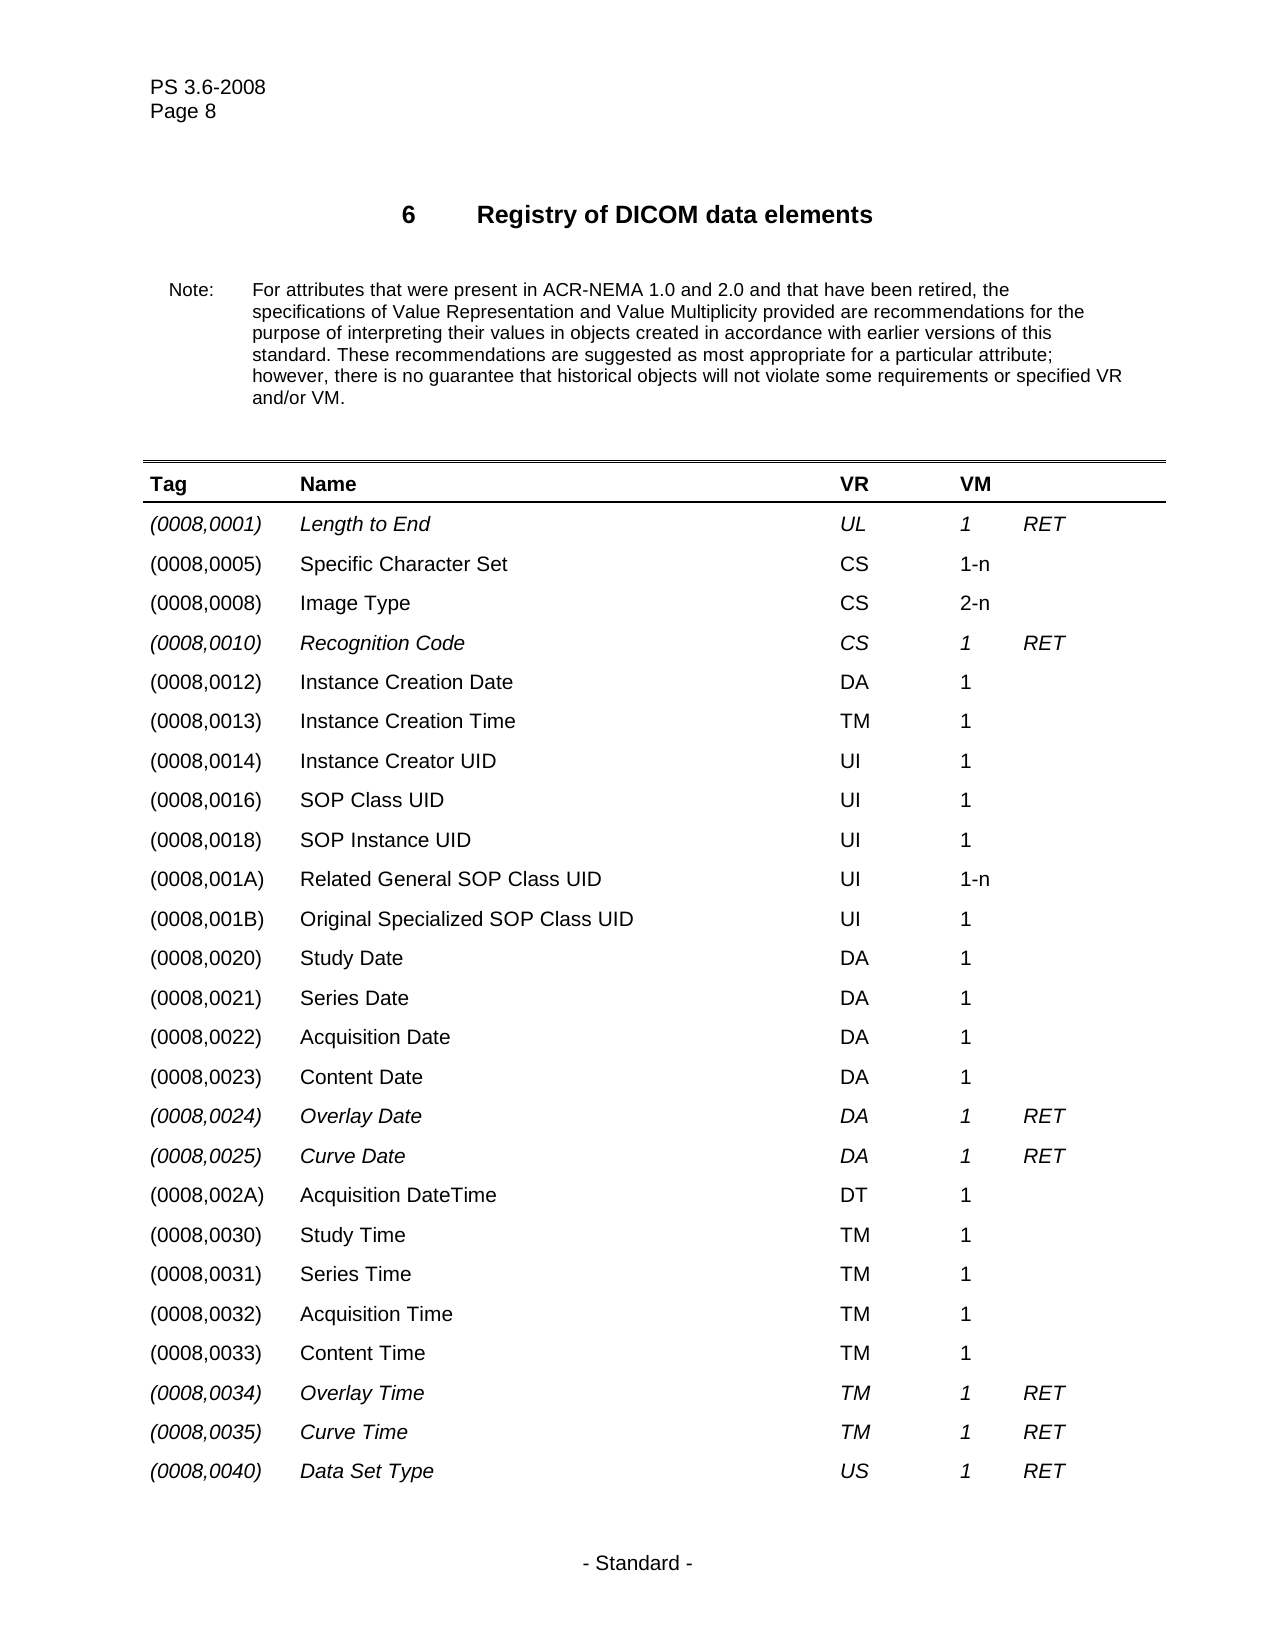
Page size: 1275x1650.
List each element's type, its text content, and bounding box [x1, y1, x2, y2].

table_cell [1016, 1055, 1166, 1094]
table_cell CS [833, 542, 953, 581]
table_cell UI [833, 818, 953, 858]
table_cell Related General SOP Class UID [293, 858, 833, 897]
table_header Tag [143, 463, 293, 501]
table_cell [1016, 779, 1166, 818]
table_cell 1 [953, 503, 1016, 542]
table_cell 1 [953, 1134, 1016, 1173]
table_cell Recognition Code [293, 621, 833, 660]
table_cell Specific Character Set [293, 542, 833, 581]
table_cell (0008,0031) [143, 1253, 293, 1292]
table_cell RET [1016, 1095, 1166, 1134]
table_cell SOP Instance UID [293, 818, 833, 858]
table_header VM [953, 463, 1016, 501]
table_cell SOP Class UID [293, 779, 833, 818]
table_cell (0008,0010) [143, 621, 293, 660]
table_cell [1016, 1331, 1166, 1371]
table_cell DA [833, 1055, 953, 1094]
table_cell Curve Date [293, 1134, 833, 1173]
table_cell RET [1016, 1410, 1166, 1450]
table_cell [1016, 1016, 1166, 1055]
table_cell [1016, 976, 1166, 1016]
table_cell DA [833, 1095, 953, 1134]
table_cell TM [833, 700, 953, 739]
table_cell (0008,002A) [143, 1174, 293, 1213]
table_cell 1 [953, 779, 1016, 818]
table_cell Instance Creator UID [293, 739, 833, 779]
table_cell 1-n [953, 542, 1016, 581]
table_cell Overlay Time [293, 1371, 833, 1410]
table_cell 1 [953, 897, 1016, 937]
table_cell Instance Creation Time [293, 700, 833, 739]
table_cell 1-n [953, 858, 1016, 897]
table_cell 1 [953, 1253, 1016, 1292]
table_cell (0008,0032) [143, 1292, 293, 1331]
table_cell [1016, 660, 1166, 700]
table_cell DA [833, 660, 953, 700]
table_cell (0008,0016) [143, 779, 293, 818]
table_cell TM [833, 1253, 953, 1292]
table_cell 2-n [953, 581, 1016, 621]
table_cell (0008,0030) [143, 1213, 293, 1252]
table_cell (0008,0033) [143, 1331, 293, 1371]
table_cell [1016, 1174, 1166, 1213]
table_cell 1 [953, 660, 1016, 700]
table_cell 1 [953, 739, 1016, 779]
table_cell DA [833, 976, 953, 1016]
table_cell (0008,0022) [143, 1016, 293, 1055]
table_cell (0008,0018) [143, 818, 293, 858]
table_cell Image Type [293, 581, 833, 621]
table_cell Acquisition Time [293, 1292, 833, 1331]
table_cell (0008,0024) [143, 1095, 293, 1134]
table_cell (0008,0025) [143, 1134, 293, 1173]
table_cell TM [833, 1371, 953, 1410]
table_cell (0008,0035) [143, 1410, 293, 1450]
table_cell [1016, 897, 1166, 937]
table_header VR [833, 463, 953, 501]
table_cell UI [833, 739, 953, 779]
table_cell Content Time [293, 1331, 833, 1371]
table_cell Overlay Date [293, 1095, 833, 1134]
table_cell RET [1016, 1371, 1166, 1410]
table_cell US [833, 1450, 953, 1489]
table_cell 1 [953, 1450, 1016, 1489]
table_cell Content Date [293, 1055, 833, 1094]
table_cell TM [833, 1213, 953, 1252]
table_cell DA [833, 1016, 953, 1055]
table_cell 1 [953, 1016, 1016, 1055]
subtitle 6 Registry of DICOM data elements [150, 200, 1125, 229]
table_cell (0008,0001) [143, 503, 293, 542]
table_cell CS [833, 581, 953, 621]
text Note: For attributes that were present in ACR-NEMA 1.0 and 2.0 and that have been retired, the specifications of Value Representation and Value Multiplicity provided are recommendations for the purpose of interpreting their values in objects created in accordance with earlier versions of this standard. These recommendations are suggested as most appropriate for a particular attribute; however, there is no guarantee that historical objects will not violate some requirements or specified VR and/or VM. [169, 279, 1125, 408]
table_cell TM [833, 1292, 953, 1331]
table_cell Original Specialized SOP Class UID [293, 897, 833, 937]
table_cell UI [833, 779, 953, 818]
table_cell [1016, 542, 1166, 581]
table_header Name [293, 463, 833, 501]
table_cell RET [1016, 621, 1166, 660]
table_cell DT [833, 1174, 953, 1213]
table_cell Series Time [293, 1253, 833, 1292]
table_cell 1 [953, 1371, 1016, 1410]
table_cell (0008,0040) [143, 1450, 293, 1489]
table_cell [1016, 937, 1166, 976]
table_cell 1 [953, 621, 1016, 660]
table_cell [1016, 1213, 1166, 1252]
table_cell 1 [953, 1095, 1016, 1134]
table_cell [1016, 1292, 1166, 1331]
table_cell DA [833, 1134, 953, 1173]
table_cell 1 [953, 700, 1016, 739]
table_cell 1 [953, 937, 1016, 976]
table_cell Study Date [293, 937, 833, 976]
table_cell 1 [953, 1410, 1016, 1450]
table_cell 1 [953, 818, 1016, 858]
table_cell [1016, 581, 1166, 621]
table_cell RET [1016, 1134, 1166, 1173]
table_cell TM [833, 1410, 953, 1450]
table_cell 1 [953, 1055, 1016, 1094]
table_cell Length to End [293, 503, 833, 542]
table_cell 1 [953, 1292, 1016, 1331]
table_cell Curve Time [293, 1410, 833, 1450]
table_cell UI [833, 858, 953, 897]
table_cell RET [1016, 1450, 1166, 1489]
table_cell (0008,0020) [143, 937, 293, 976]
table_cell (0008,001B) [143, 897, 293, 937]
table_cell (0008,0013) [143, 700, 293, 739]
table_cell (0008,0012) [143, 660, 293, 700]
table_cell UL [833, 503, 953, 542]
table_cell TM [833, 1331, 953, 1371]
table_cell 1 [953, 976, 1016, 1016]
table_cell Instance Creation Date [293, 660, 833, 700]
table_cell Data Set Type [293, 1450, 833, 1489]
table_cell (0008,0021) [143, 976, 293, 1016]
table_cell Study Time [293, 1213, 833, 1252]
table_cell (0008,0034) [143, 1371, 293, 1410]
table_cell 1 [953, 1174, 1016, 1213]
table_cell (0008,0008) [143, 581, 293, 621]
table_cell (0008,001A) [143, 858, 293, 897]
table_cell Acquisition DateTime [293, 1174, 833, 1213]
table_cell Acquisition Date [293, 1016, 833, 1055]
table_cell DA [833, 937, 953, 976]
table_cell RET [1016, 503, 1166, 542]
table_cell [1016, 858, 1166, 897]
table_cell 1 [953, 1213, 1016, 1252]
table_cell [1016, 818, 1166, 858]
table_cell [1016, 739, 1166, 779]
table_cell (0008,0023) [143, 1055, 293, 1094]
table_cell CS [833, 621, 953, 660]
table_cell Series Date [293, 976, 833, 1016]
table_cell [1016, 700, 1166, 739]
table_cell UI [833, 897, 953, 937]
table_cell [1016, 1253, 1166, 1292]
table_header [1016, 463, 1166, 501]
table_cell 1 [953, 1331, 1016, 1371]
table_cell (0008,0014) [143, 739, 293, 779]
table_cell (0008,0005) [143, 542, 293, 581]
